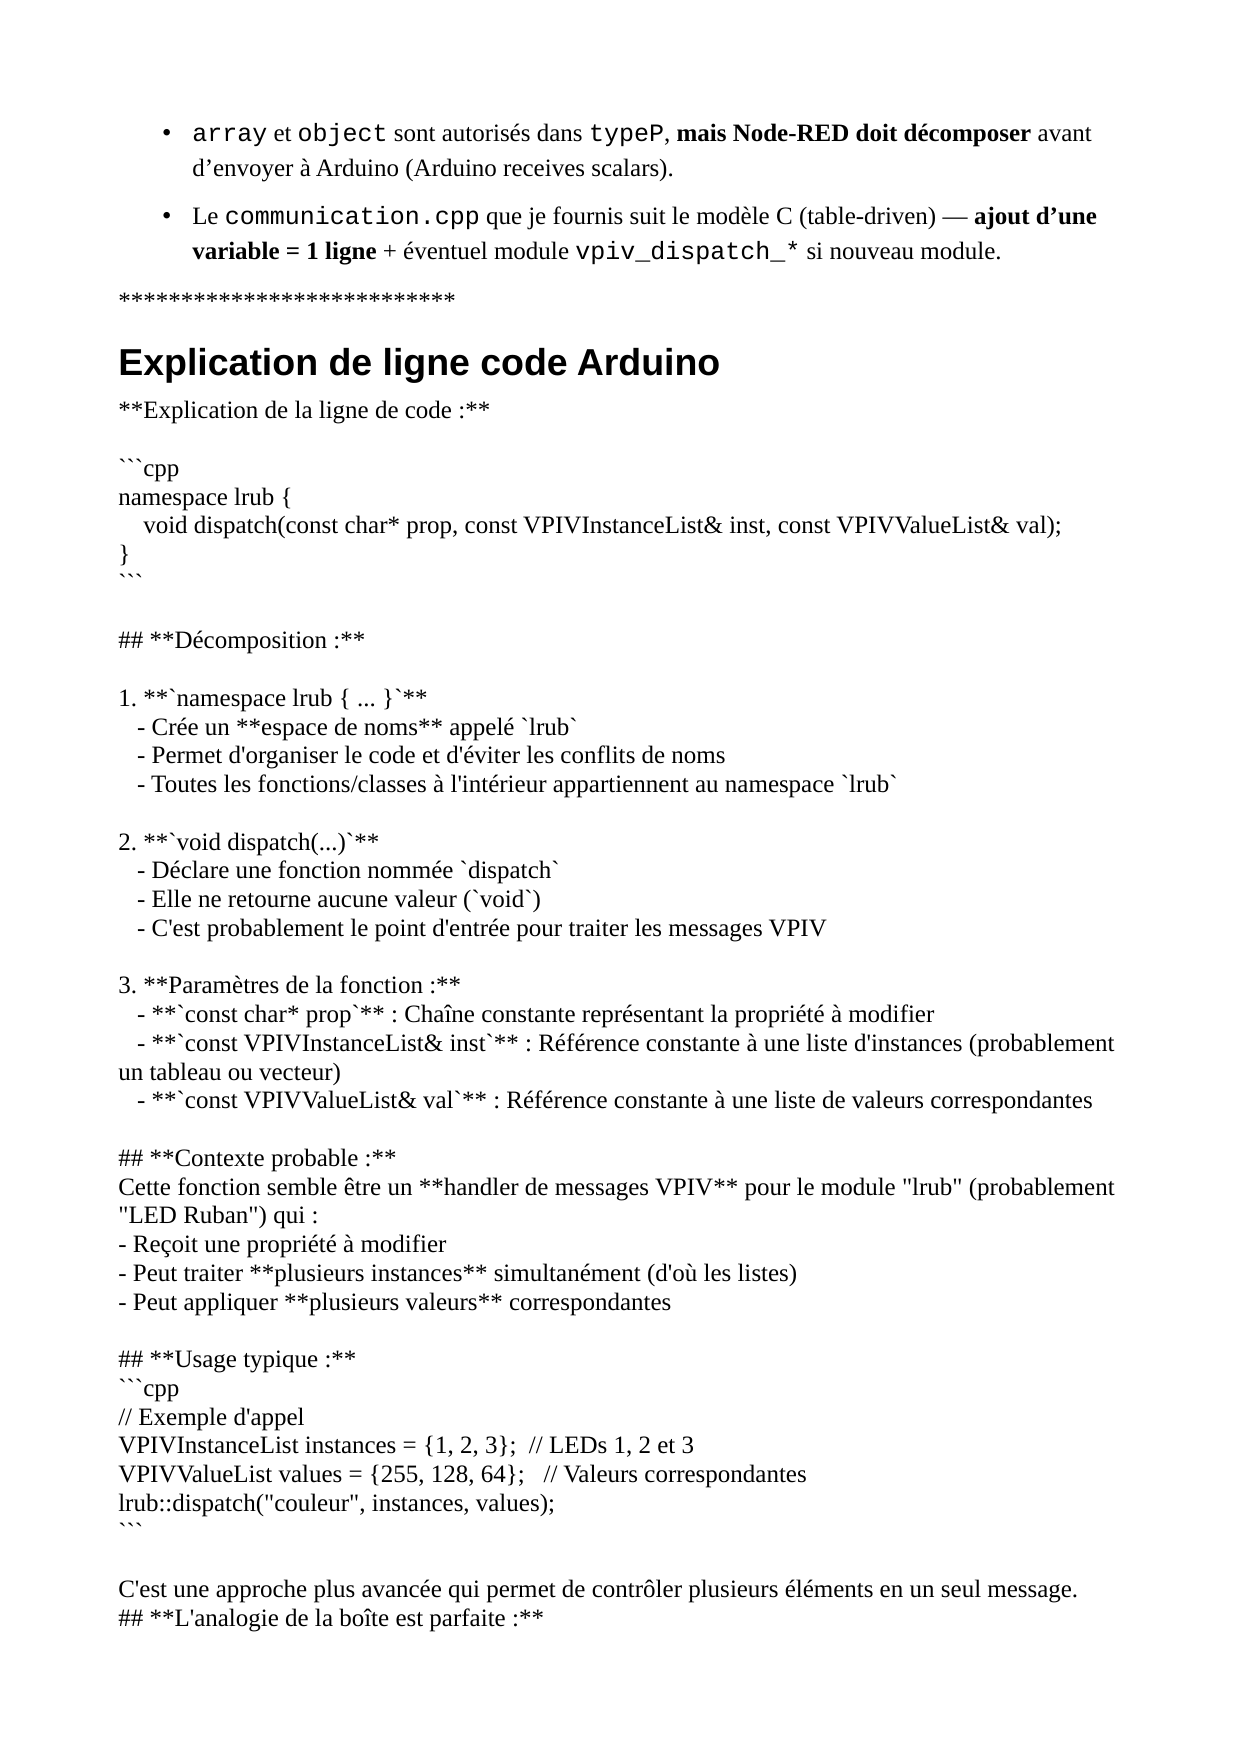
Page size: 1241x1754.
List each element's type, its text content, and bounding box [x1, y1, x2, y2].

text **Explication de la ligne de code :** ```cpp namespace lrub { void dispatch(const char* prop, const VPIVInstanceList& inst, const VPIVValueList& val); } ``` ## **Décomposition :** 1. **`namespace lrub { ... }`** - Crée un **espace de noms** appelé `lrub` - Permet d'organiser le code et d'éviter les conflits de noms - Toutes les fonctions/classes à l'intérieur appartiennent au namespace `lrub` 2. **`void dispatch(...)`** - Déclare une fonction nommée `dispatch` - Elle ne retourne aucune valeur (`void`) - C'est probablement le point d'entrée pour traiter les messages VPIV 3. **Paramètres de la fonction :** - **`const char* prop`** : Chaîne constante représentant la propriété à modifier - **`const VPIVInstanceList& inst`** : Référence constante à une liste d'instances (probablement un tableau ou vecteur) - **`const VPIVValueList& val`** : Référence constante à une liste de valeurs correspondantes ## **Contexte probable :** Cette fonction semble être un **handler de messages VPIV** pour le module "lrub" (probablement "LED Ruban") qui : - Reçoit une propriété à modifier - Peut traiter **plusieurs instances** simultanément (d'où les listes) - Peut appliquer **plusieurs valeurs** correspondantes ## **Usage typique :** ```cpp // Exemple d'appel VPIVInstanceList instances = {1, 2, 3}; // LEDs 1, 2 et 3 VPIVValueList values = {255, 128, 64}; // Valeurs correspondantes lrub::dispatch("couleur", instances, values); ``` C'est une approche plus avancée qui permet de contrôler plusieurs éléments en un seul message. ## **L'analogie de la boîte est parfaite :** [118, 395, 1122, 1632]
list array et object sont autorisés dans typeP, mais Node-RED doit décomposer avant d’envoyer à Arduino (Arduino receives scalars). [162, 118, 1122, 182]
subtitle Explication de ligne code Arduino [118, 340, 1122, 383]
text *************************** [118, 286, 1122, 315]
list Le communication.cpp que je fournis suit le modèle C (table-driven) — ajout d’une variable = 1 ligne + éventuel module vpiv_dispatch_* si nouveau module. [162, 201, 1122, 267]
